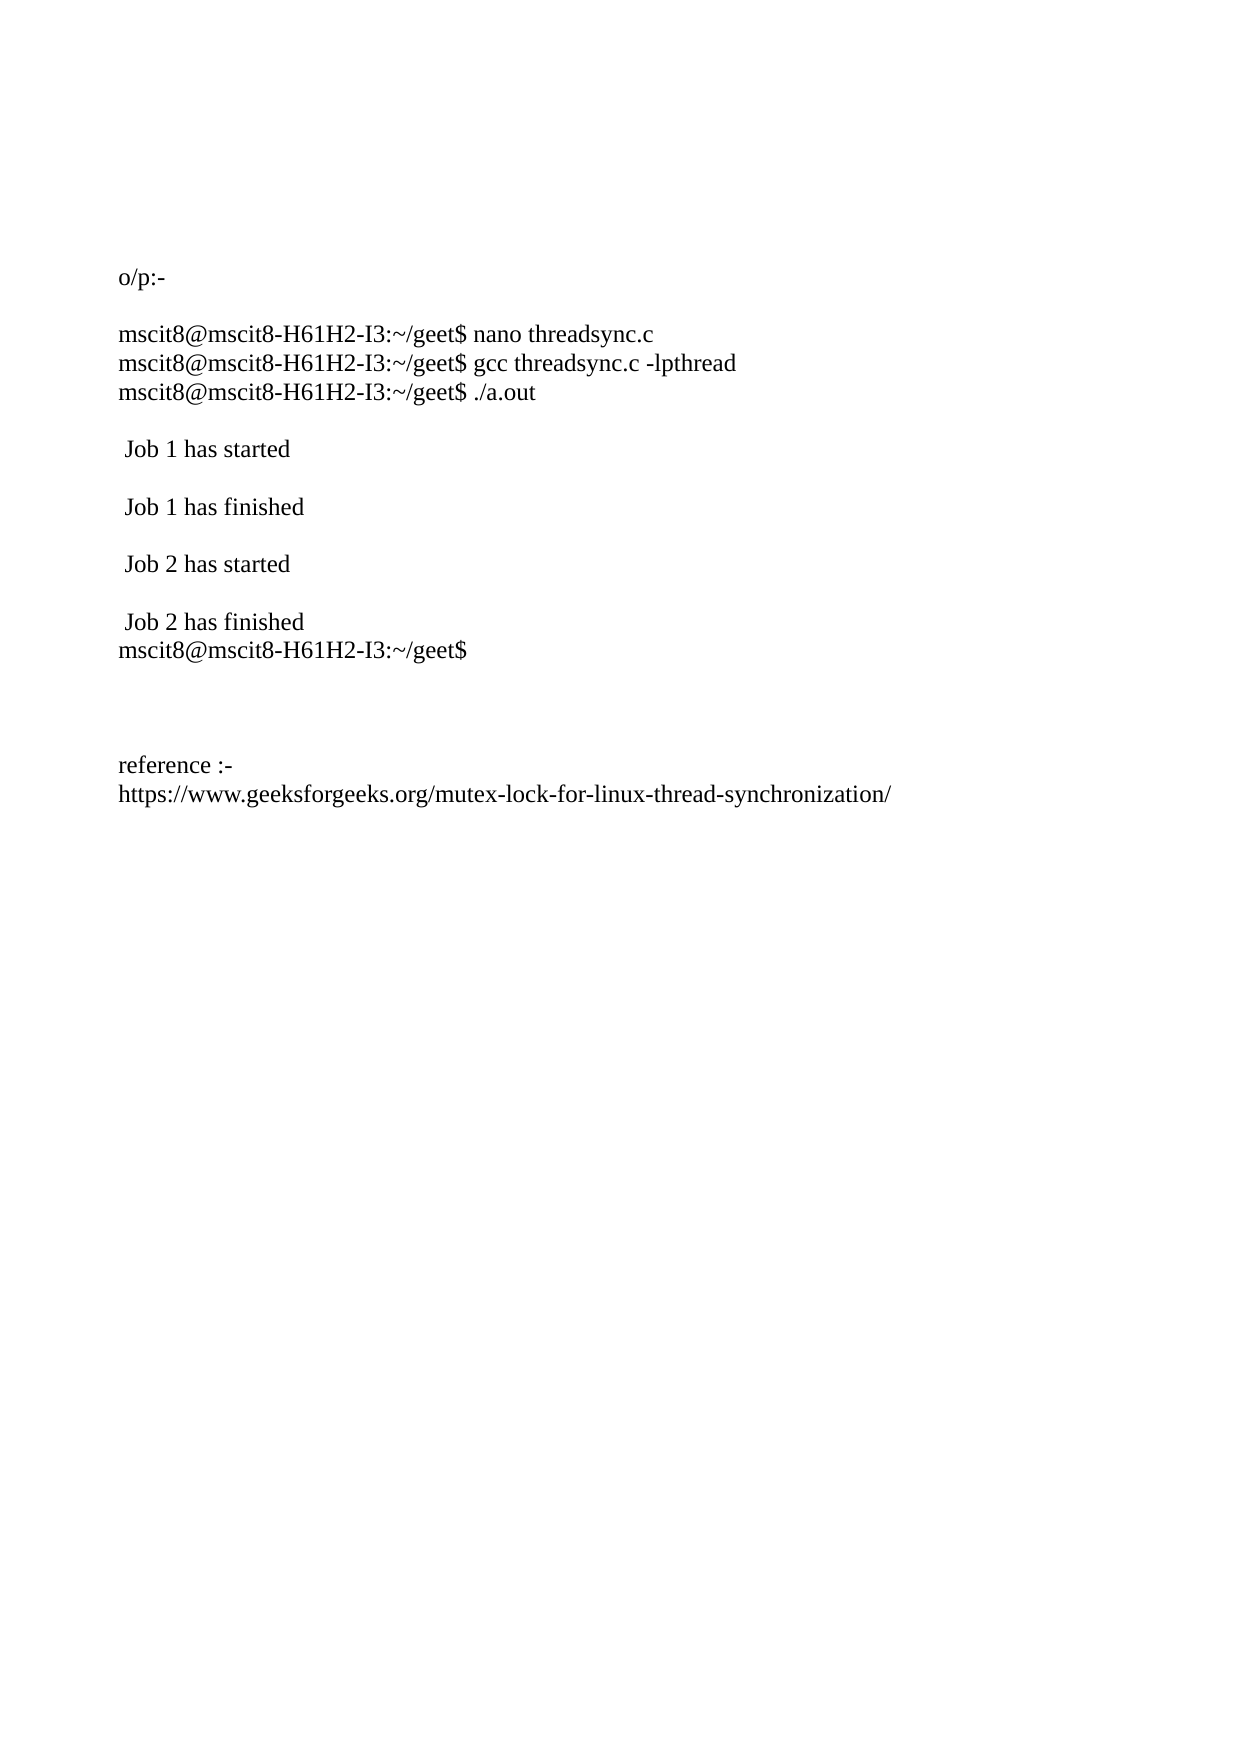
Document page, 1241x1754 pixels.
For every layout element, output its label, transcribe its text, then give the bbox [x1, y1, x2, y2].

text mscit8@mscit8-H61H2-I3:~/geet$ [118, 636, 1122, 664]
text mscit8@mscit8-H61H2-I3:~/geet$ nano threadsync.c [118, 319, 1122, 348]
text mscit8@mscit8-H61H2-I3:~/geet$ gcc threadsync.c -lpthread [118, 348, 1122, 377]
text Job 1 has finished [118, 492, 1122, 521]
text Job 2 has started [118, 549, 1122, 578]
text reference :- [118, 751, 1122, 779]
text https://www.geeksforgeeks.org/mutex-lock-for-linux-thread-synchronization/ [118, 779, 1122, 808]
text Job 1 has started [118, 434, 1122, 463]
text mscit8@mscit8-H61H2-I3:~/geet$ ./a.out [118, 377, 1122, 406]
text o/p:- [118, 262, 1122, 291]
text Job 2 has finished [118, 607, 1122, 636]
